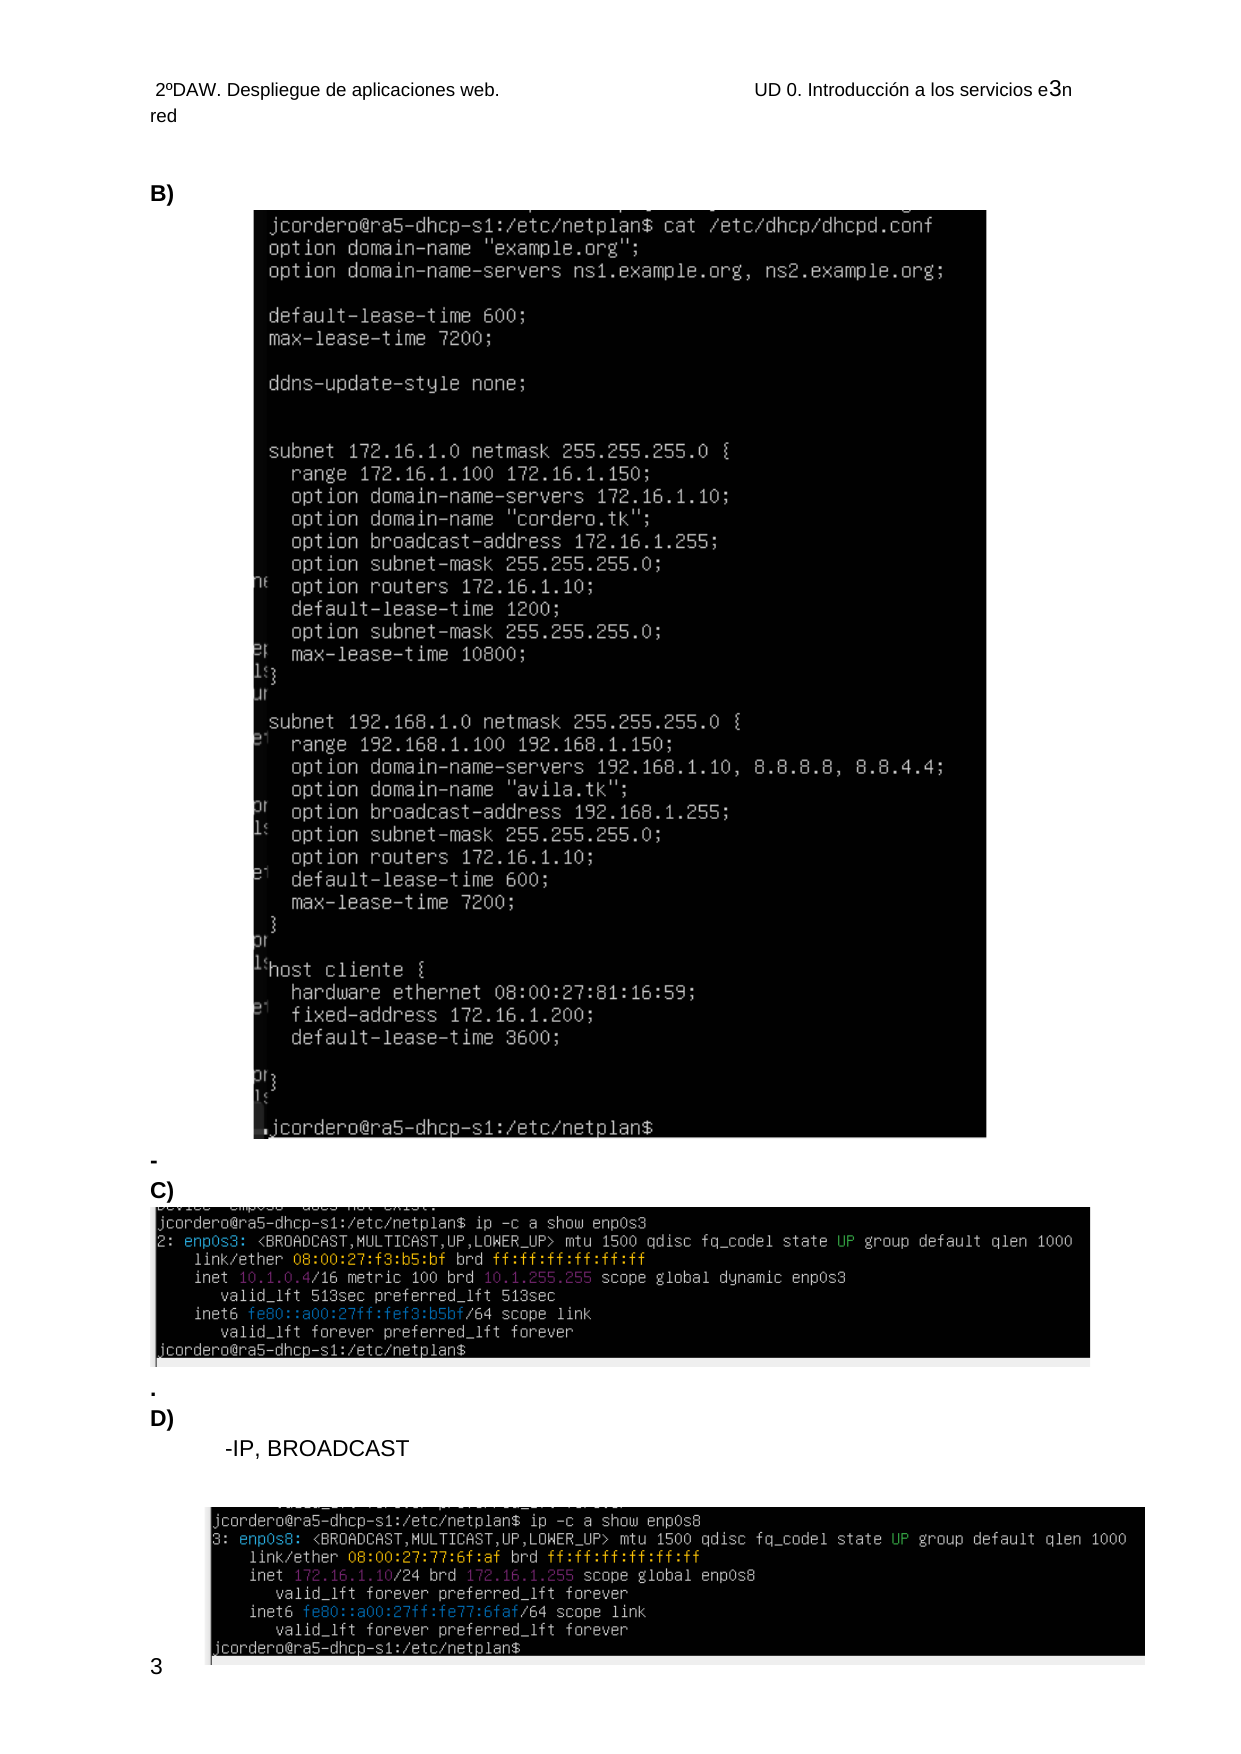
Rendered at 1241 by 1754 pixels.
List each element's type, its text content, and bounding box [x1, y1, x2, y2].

text -IP, BROADCAST [150, 1435, 1090, 1461]
picture [204, 1507, 1145, 1665]
picture [253, 210, 987, 1139]
text D) [150, 1405, 1090, 1431]
text - [150, 210, 1090, 1173]
text . [150, 1367, 1090, 1401]
picture [150, 1207, 1091, 1367]
text C) [150, 1177, 1090, 1203]
text B) [150, 180, 1090, 207]
